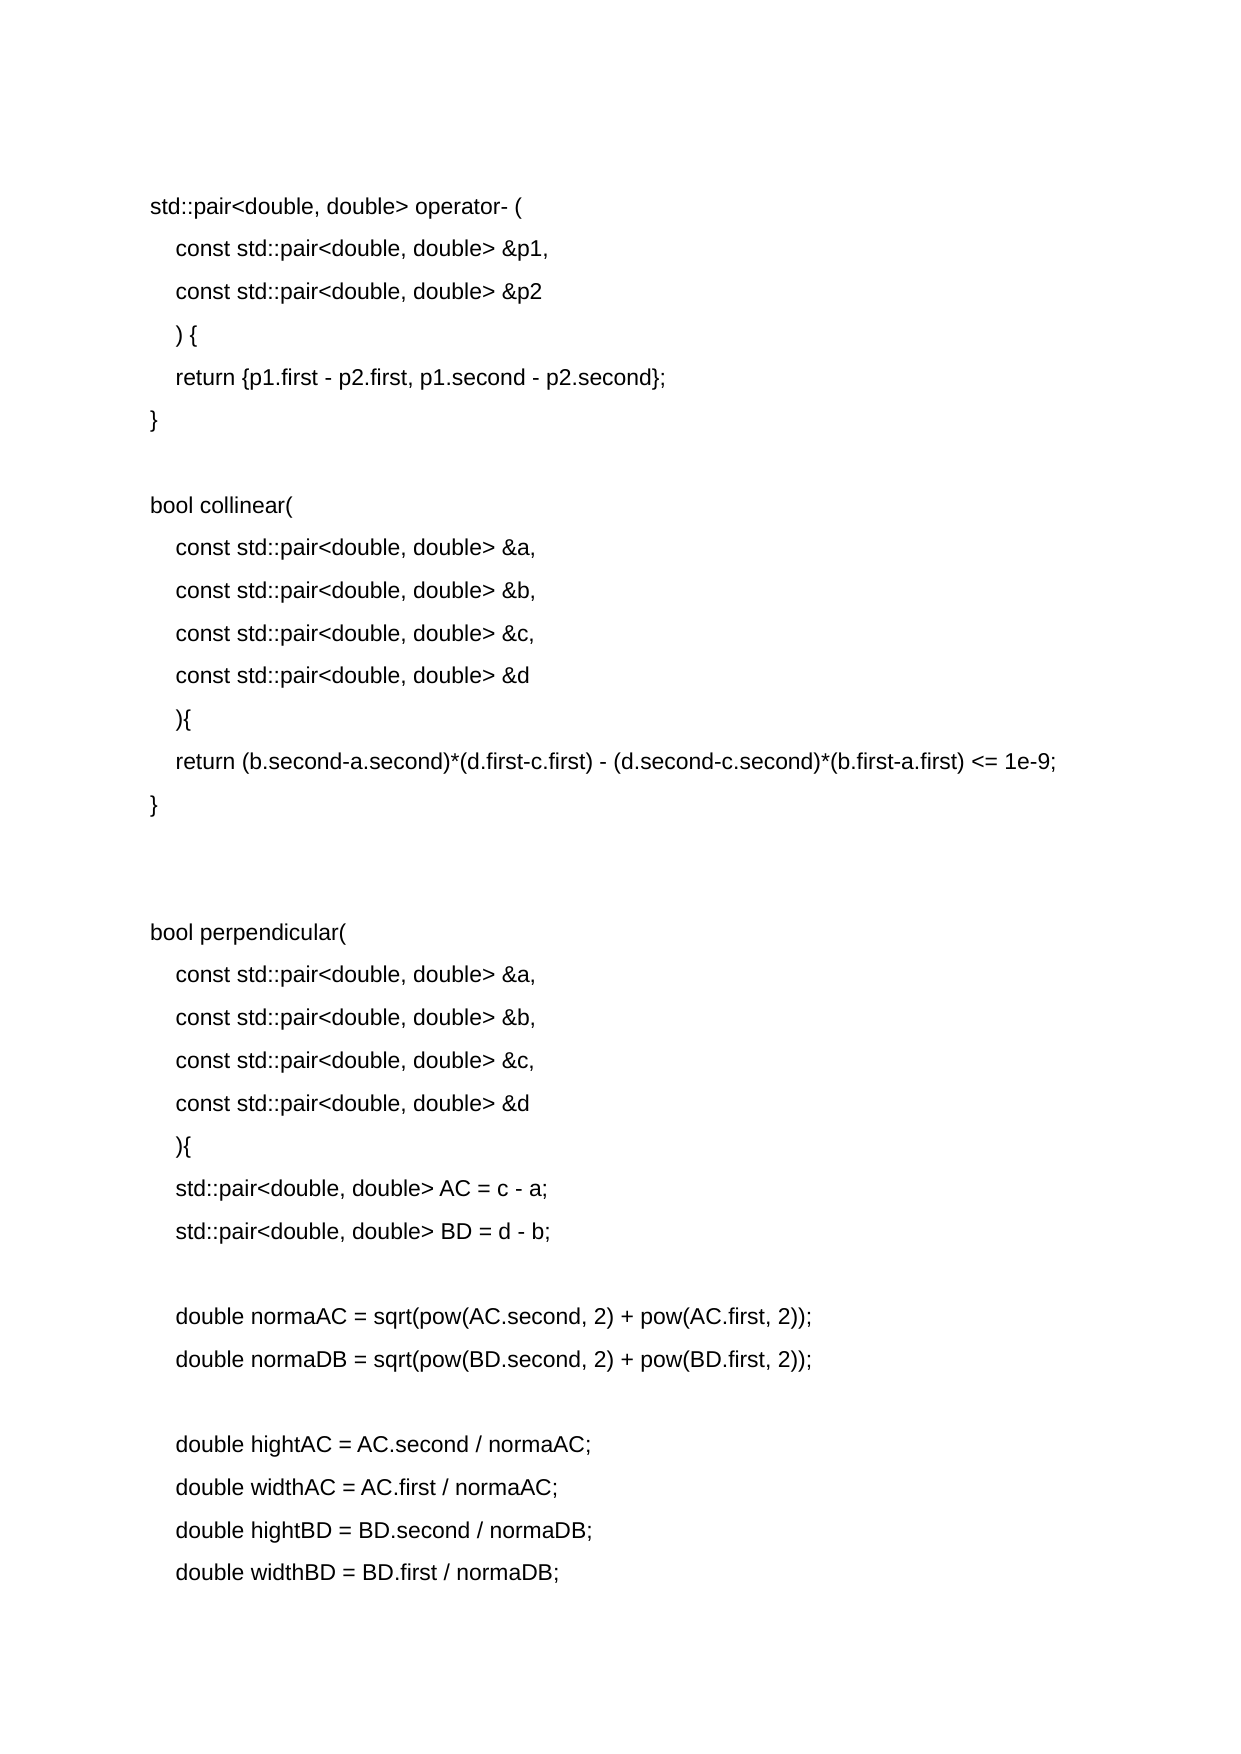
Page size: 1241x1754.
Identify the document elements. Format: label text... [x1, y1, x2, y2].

text std::pair<double, double> AC = c - a; [150, 1175, 1090, 1201]
text std::pair<double, double> BD = d - b; [150, 1218, 1090, 1244]
text std::pair<double, double> operator- ( [150, 193, 1090, 219]
text const std::pair<double, double> &b, [150, 577, 1090, 603]
text const std::pair<double, double> &d [150, 1089, 1090, 1116]
text const std::pair<double, double> &p1, [150, 235, 1090, 262]
text const std::pair<double, double> &p2 [150, 278, 1090, 304]
text double widthAC = AC.first / normaAC; [150, 1474, 1090, 1500]
text } [150, 406, 1090, 433]
text double normaAC = sqrt(pow(AC.second, 2) + pow(AC.first, 2)); [150, 1303, 1090, 1329]
text double normaDB = sqrt(pow(BD.second, 2) + pow(BD.first, 2)); [150, 1346, 1090, 1372]
text const std::pair<double, double> &a, [150, 961, 1090, 988]
text ){ [150, 705, 1090, 732]
text return {p1.first - p2.first, p1.second - p2.second}; [150, 363, 1090, 390]
text const std::pair<double, double> &b, [150, 1004, 1090, 1031]
text return (b.second-a.second)*(d.first-c.first) - (d.second-c.second)*(b.first-a.first) <= 1e-9; [150, 748, 1090, 774]
text double hightAC = AC.second / normaAC; [150, 1431, 1090, 1458]
text const std::pair<double, double> &c, [150, 1047, 1090, 1073]
text ){ [150, 1132, 1090, 1159]
text ) { [150, 321, 1090, 347]
text double hightBD = BD.second / normaDB; [150, 1517, 1090, 1543]
text } [150, 791, 1090, 817]
text bool collinear( [150, 492, 1090, 518]
text const std::pair<double, double> &d [150, 662, 1090, 689]
text const std::pair<double, double> &a, [150, 534, 1090, 561]
text bool perpendicular( [150, 919, 1090, 945]
text double widthBD = BD.first / normaDB; [150, 1559, 1090, 1586]
text const std::pair<double, double> &c, [150, 620, 1090, 646]
